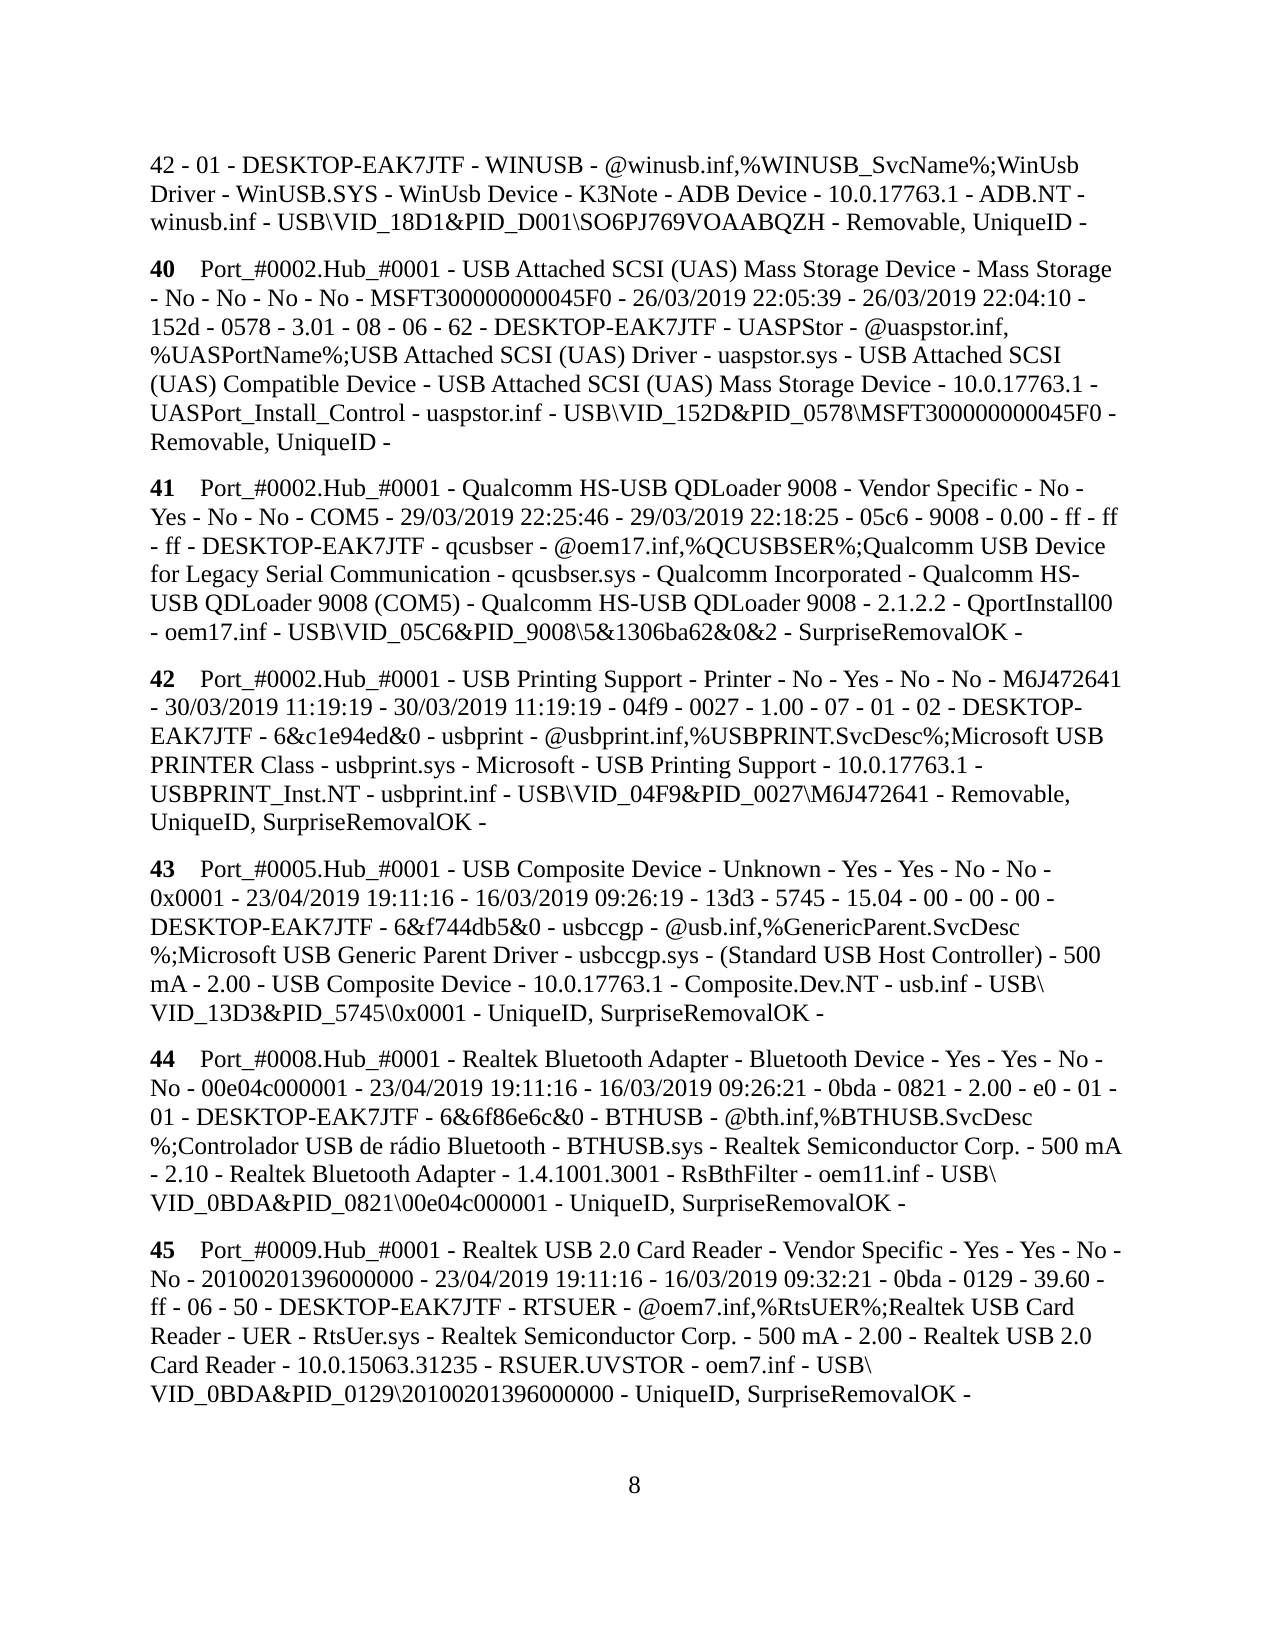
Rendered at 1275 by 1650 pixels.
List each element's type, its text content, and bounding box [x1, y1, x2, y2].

text 45 Port_#0009.Hub_#0001 - Realtek USB 2.0 Card Reader - Vendor Specific - Yes - Yes - No - No - 20100201396000000 - 23/04/2019 19:11:16 - 16/03/2019 09:32:21 - 0bda - 0129 - 39.60 - ff - 06 - 50 - DESKTOP-EAK7JTF - RTSUER - @oem7.inf,%RtsUER%;Realtek USB Card Reader - UER - RtsUer.sys - Realtek Semiconductor Corp. - 500 mA - 2.00 - Realtek USB 2.0 Card Reader - 10.0.15063.31235 - RSUER.UVSTOR - oem7.inf - USB\VID_0BDA&PID_0129\20100201396000000 - UniqueID, SurpriseRemovalOK - [150, 1235, 1125, 1407]
text - 42 - 01 - DESKTOP-EAK7JTF - WINUSB - @winusb.inf,%WINUSB_SvcName%;WinUsb Driver - WinUSB.SYS - WinUsb Device - K3Note - ADB Device - 10.0.17763.1 - ADB.NT - winusb.inf - USB\VID_18D1&PID_D001\SO6PJ769VOAABQZH - Removable, UniqueID - [150, 150, 1125, 236]
text 40 Port_#0002.Hub_#0001 - USB Attached SCSI (UAS) Mass Storage Device - Mass Storage - No - No - No - No - MSFT300000000045F0 - 26/03/2019 22:05:39 - 26/03/2019 22:04:10 - 152d - 0578 - 3.01 - 08 - 06 - 62 - DESKTOP-EAK7JTF - UASPStor - @uaspstor.inf,%UASPortName%;USB Attached SCSI (UAS) Driver - uaspstor.sys - USB Attached SCSI (UAS) Compatible Device - USB Attached SCSI (UAS) Mass Storage Device - 10.0.17763.1 - UASPort_Install_Control - uaspstor.inf - USB\VID_152D&PID_0578\MSFT300000000045F0 - Removable, UniqueID - [150, 254, 1125, 455]
text 44 Port_#0008.Hub_#0001 - Realtek Bluetooth Adapter - Bluetooth Device - Yes - Yes - No - No - 00e04c000001 - 23/04/2019 19:11:16 - 16/03/2019 09:26:21 - 0bda - 0821 - 2.00 - e0 - 01 - 01 - DESKTOP-EAK7JTF - 6&6f86e6c&0 - BTHUSB - @bth.inf,%BTHUSB.SvcDesc%;Controlador USB de rádio Bluetooth - BTHUSB.sys - Realtek Semiconductor Corp. - 500 mA - 2.10 - Realtek Bluetooth Adapter - 1.4.1001.3001 - RsBthFilter - oem11.inf - USB\VID_0BDA&PID_0821\00e04c000001 - UniqueID, SurpriseRemovalOK - [150, 1044, 1125, 1217]
text 41 Port_#0002.Hub_#0001 - Qualcomm HS-USB QDLoader 9008 - Vendor Specific - No - Yes - No - No - COM5 - 29/03/2019 22:25:46 - 29/03/2019 22:18:25 - 05c6 - 9008 - 0.00 - ff - ff - ff - DESKTOP-EAK7JTF - qcusbser - @oem17.inf,%QCUSBSER%;Qualcomm USB Device for Legacy Serial Communication - qcusbser.sys - Qualcomm Incorporated - Qualcomm HS-USB QDLoader 9008 (COM5) - Qualcomm HS-USB QDLoader 9008 - 2.1.2.2 - QportInstall00 - oem17.inf - USB\VID_05C6&PID_9008\5&1306ba62&0&2 - SurpriseRemovalOK - [150, 473, 1125, 646]
text 43 Port_#0005.Hub_#0001 - USB Composite Device - Unknown - Yes - Yes - No - No - 0x0001 - 23/04/2019 19:11:16 - 16/03/2019 09:26:19 - 13d3 - 5745 - 15.04 - 00 - 00 - 00 - DESKTOP-EAK7JTF - 6&f744db5&0 - usbccgp - @usb.inf,%GenericParent.SvcDesc%;Microsoft USB Generic Parent Driver - usbccgp.sys - (Standard USB Host Controller) - 500 mA - 2.00 - USB Composite Device - 10.0.17763.1 - Composite.Dev.NT - usb.inf - USB\VID_13D3&PID_5745\0x0001 - UniqueID, SurpriseRemovalOK - [150, 854, 1125, 1027]
text 42 Port_#0002.Hub_#0001 - USB Printing Support - Printer - No - Yes - No - No - M6J472641 - 30/03/2019 11:19:19 - 30/03/2019 11:19:19 - 04f9 - 0027 - 1.00 - 07 - 01 - 02 - DESKTOP-EAK7JTF - 6&c1e94ed&0 - usbprint - @usbprint.inf,%USBPRINT.SvcDesc%;Microsoft USB PRINTER Class - usbprint.sys - Microsoft - USB Printing Support - 10.0.17763.1 - USBPRINT_Inst.NT - usbprint.inf - USB\VID_04F9&PID_0027\M6J472641 - Removable, UniqueID, SurpriseRemovalOK - [150, 664, 1125, 836]
